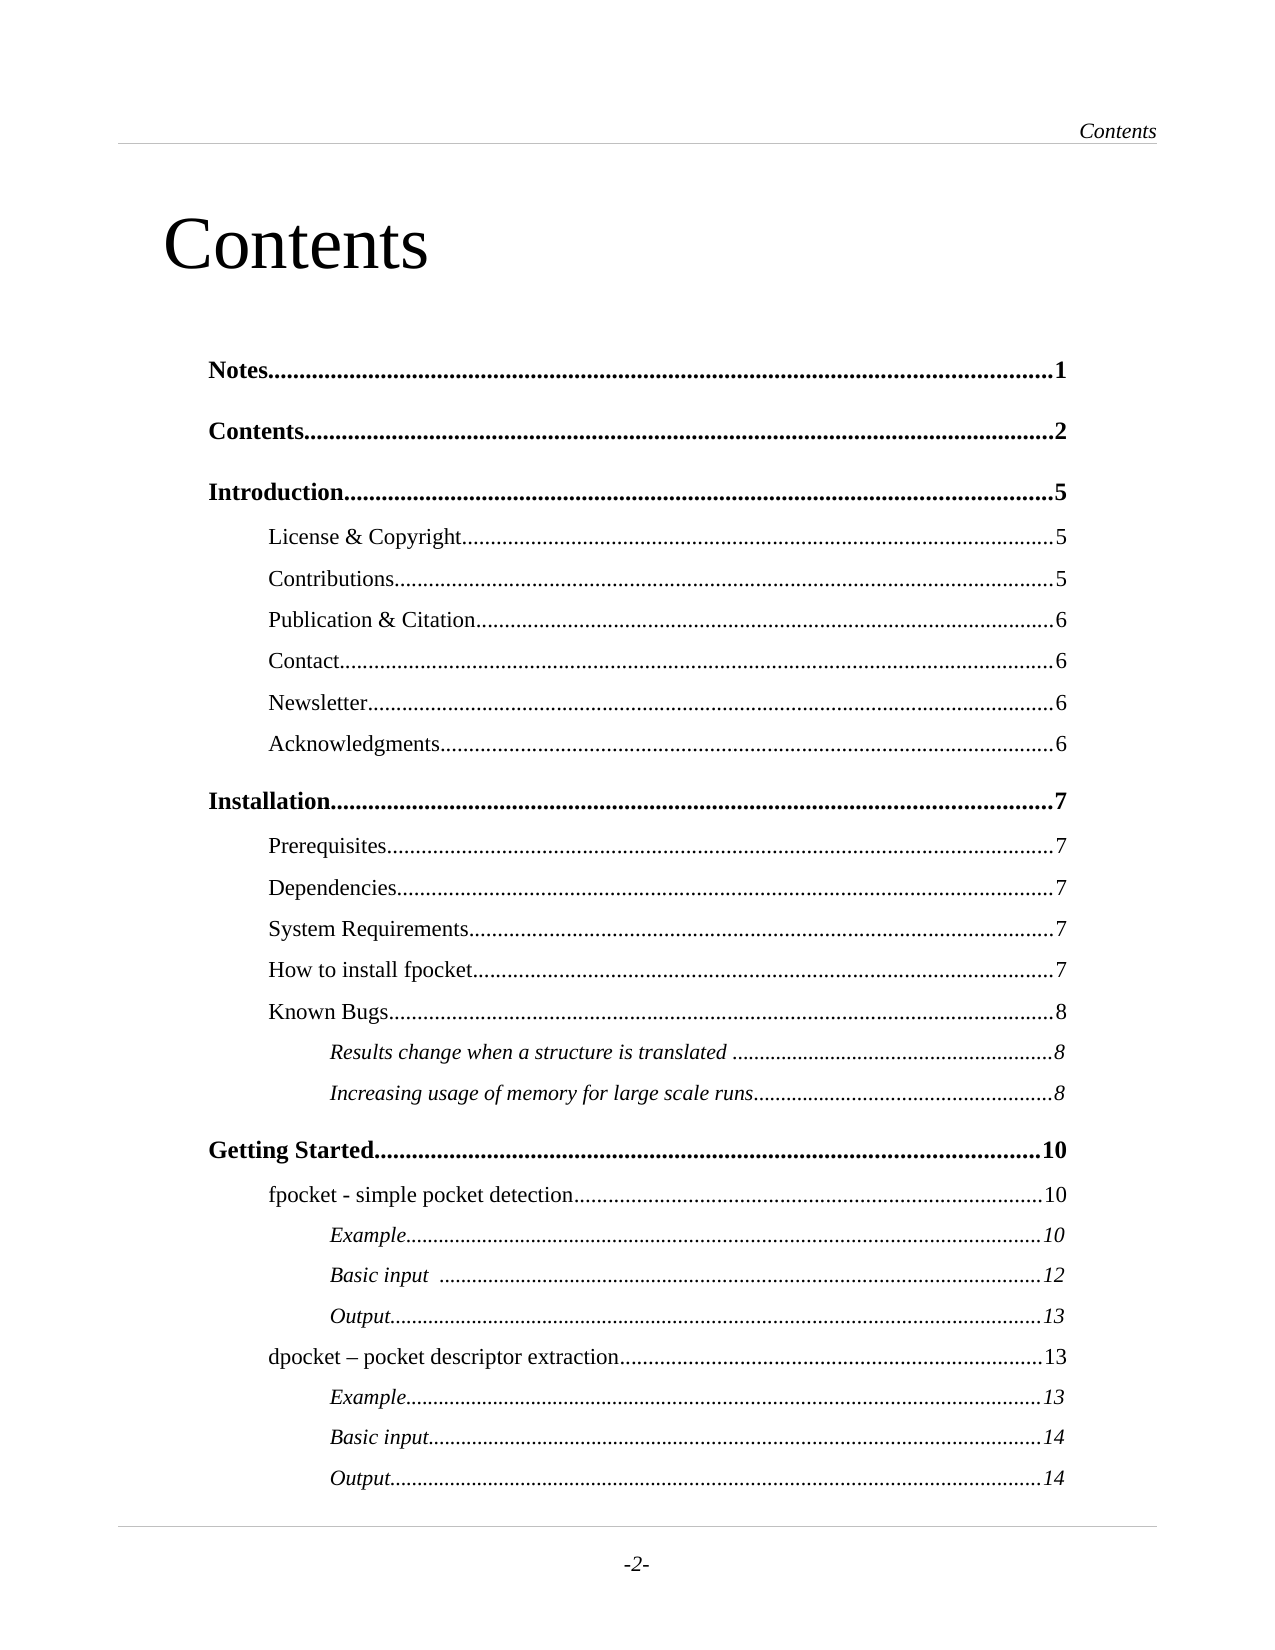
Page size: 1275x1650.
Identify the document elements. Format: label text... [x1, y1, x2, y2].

text How to install fpocket 7 [268, 957, 1067, 983]
text dpocket – pocket descriptor extraction 13 [268, 1343, 1067, 1369]
text Newsletter 6 [268, 689, 1067, 715]
text Introduction 5 [208, 477, 1067, 506]
text Output 13 [329, 1303, 1067, 1328]
text Example 13 [329, 1384, 1067, 1409]
text Known Bugs 8 [268, 998, 1067, 1024]
text Basic input 12 [329, 1262, 1067, 1288]
text Results change when a structure is translated 8 [329, 1039, 1067, 1064]
text Contributions 5 [268, 564, 1067, 591]
text Contact 6 [268, 647, 1067, 674]
text License & Copyright 5 [268, 523, 1067, 549]
text Output 14 [329, 1464, 1067, 1490]
text Dependencies 7 [268, 874, 1067, 900]
text Contents 2 [208, 416, 1067, 445]
text Publication & Citation 6 [268, 606, 1067, 632]
text System Requirements 7 [268, 915, 1067, 942]
text Prerequisites 7 [268, 832, 1067, 859]
text Basic input 14 [329, 1424, 1067, 1449]
text Notes 1 [208, 355, 1067, 383]
subtitle Contents [163, 198, 1157, 284]
text Increasing usage of memory for large scale runs 8 [329, 1079, 1067, 1105]
text Getting Started 10 [208, 1135, 1067, 1163]
text Acknowledgments 6 [268, 730, 1067, 756]
text fpocket - simple pocket detection 10 [268, 1181, 1067, 1207]
text Installation 7 [208, 786, 1067, 815]
text Example 10 [329, 1222, 1067, 1247]
